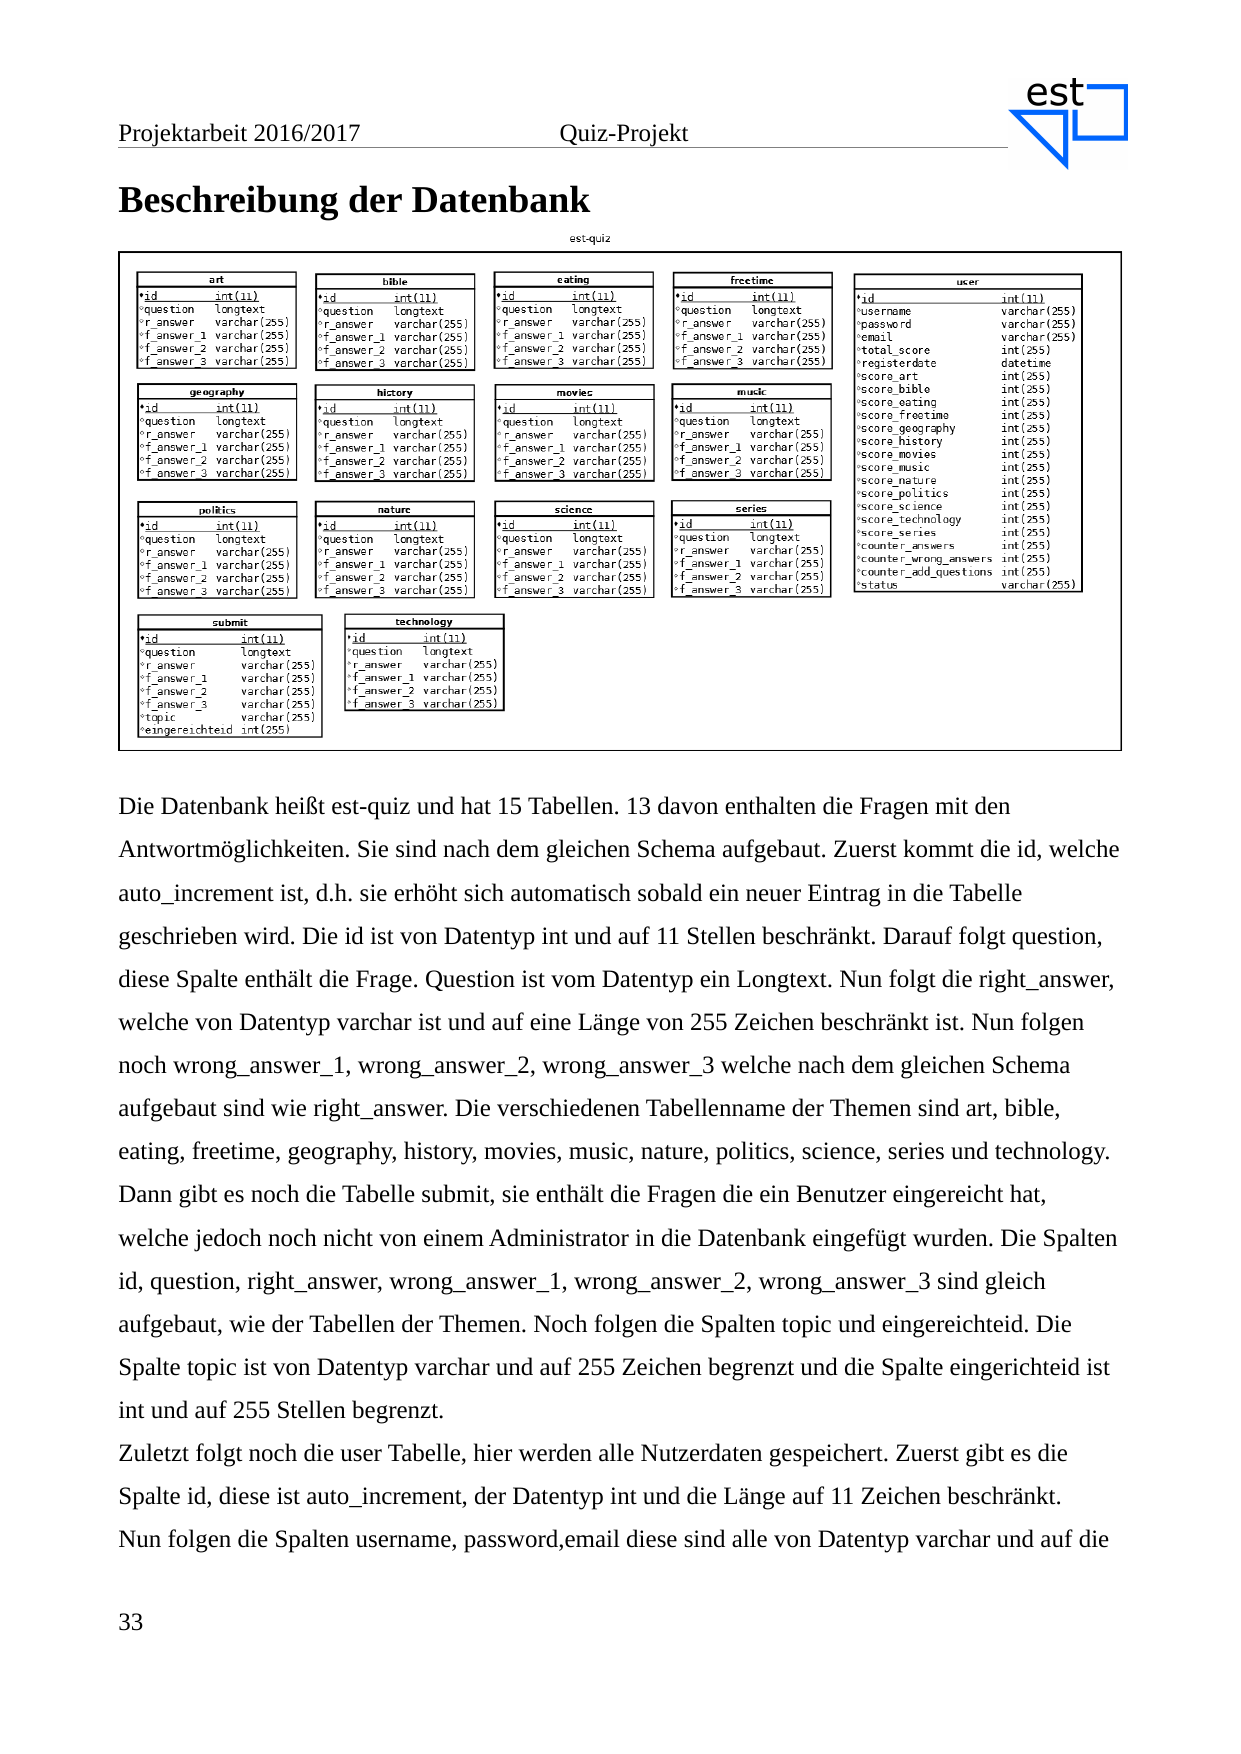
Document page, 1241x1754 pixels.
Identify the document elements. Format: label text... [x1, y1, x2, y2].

picture [118, 232, 1123, 751]
text Dann gibt es noch die Tabelle submit, sie enthält die Fragen die ein Benutzer eingereicht hat, welche jedoch noch nicht von einem Administrator in die Datenbank eingefügt wurden. Die Spalten id, question, right_answer, wrong_answer_1, wrong_answer_2, wrong_answer_3 sind gleich aufgebaut, wie der Tabellen der Themen. Noch folgen die Spalten topic und eingereichteid. Die Spalte topic ist von Datentyp varchar und auf 255 Zeichen begrenzt und die Spalte eingerichteid ist int und auf 255 Stellen begrenzt. [118, 1179, 1122, 1424]
text Nun folgen die Spalten username, password,email diese sind alle von Datentyp varchar und auf die [118, 1524, 1122, 1553]
picture [1008, 78, 1128, 170]
subtitle Beschreibung der Datenbank [118, 177, 1122, 220]
text Die Datenbank heißt est-quiz und hat 15 Tabellen. 13 davon enthalten die Fragen mit den Antwortmöglichkeiten. Sie sind nach dem gleichen Schema aufgebaut. Zuerst kommt die id, welche auto_increment ist, d.h. sie erhöht sich automatisch sobald ein neuer Eintrag in die Tabelle geschrieben wird. Die id ist von Datentyp int und auf 11 Stellen beschränkt. Darauf folgt question, diese Spalte enthält die Frage. Question ist vom Datentyp ein Longtext. Nun folgt die right_answer, welche von Datentyp varchar ist und auf eine Länge von 255 Zeichen beschränkt ist. Nun folgen noch wrong_answer_1, wrong_answer_2, wrong_answer_3 welche nach dem gleichen Schema aufgebaut sind wie right_answer. Die verschiedenen Tabellenname der Themen sind art, bible, eating, freetime, geography, history, movies, music, nature, politics, science, series und technology. [118, 791, 1122, 1165]
text Zuletzt folgt noch die user Tabelle, hier werden alle Nutzerdaten gespeichert. Zuerst gibt es die Spalte id, diese ist auto_increment, der Datentyp int und die Länge auf 11 Zeichen beschränkt. [118, 1438, 1122, 1510]
